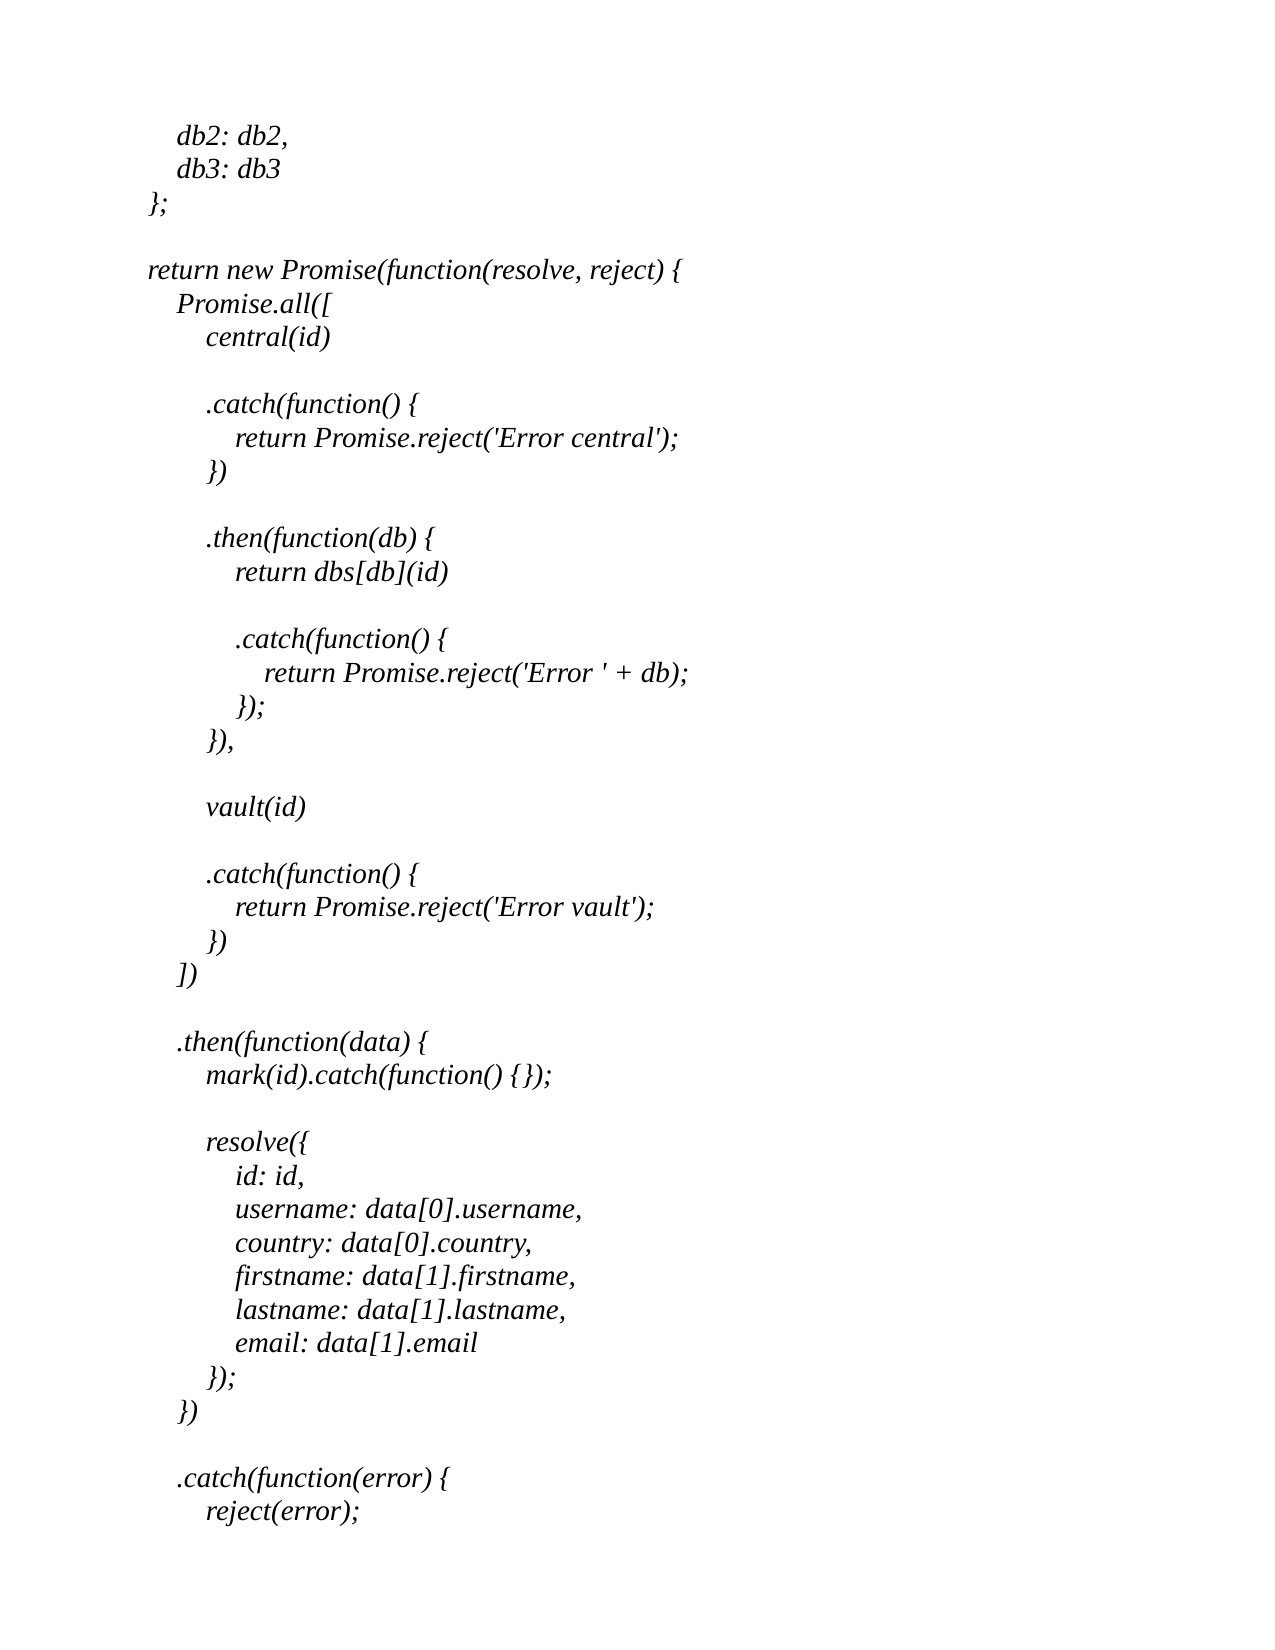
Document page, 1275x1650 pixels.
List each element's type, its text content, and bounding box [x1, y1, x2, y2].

text vault(id) [118, 789, 1157, 822]
text email: data[1].email [118, 1326, 1157, 1359]
text }); [118, 1359, 1157, 1393]
text db2: db2, [118, 118, 1157, 152]
text .then(function(data) { [118, 1024, 1157, 1057]
text .catch(function() { [118, 386, 1157, 420]
text Promise.all([ [118, 286, 1157, 319]
text id: id, [118, 1158, 1157, 1191]
text reject(error); [118, 1493, 1157, 1527]
text }) [118, 1393, 1157, 1426]
text .then(function(db) { [118, 521, 1157, 554]
text db3: db3 [118, 152, 1157, 185]
text ]) [118, 957, 1157, 990]
text return Promise.reject('Error vault'); [118, 889, 1157, 923]
text return new Promise(function(resolve, reject) { [118, 252, 1157, 286]
text .catch(function() { [118, 856, 1157, 889]
text }), [118, 722, 1157, 755]
text return dbs[db](id) [118, 554, 1157, 588]
text username: data[0].username, [118, 1191, 1157, 1225]
text resolve({ [118, 1124, 1157, 1158]
text central(id) [118, 319, 1157, 353]
text }); [118, 688, 1157, 722]
text }) [118, 923, 1157, 957]
text country: data[0].country, [118, 1225, 1157, 1258]
text }) [118, 453, 1157, 487]
text return Promise.reject('Error central'); [118, 420, 1157, 453]
text firstname: data[1].firstname, [118, 1258, 1157, 1292]
text mark(id).catch(function() {}); [118, 1057, 1157, 1091]
text lastname: data[1].lastname, [118, 1292, 1157, 1326]
text .catch(function() { [118, 621, 1157, 655]
text return Promise.reject('Error ' + db); [118, 655, 1157, 688]
text .catch(function(error) { [118, 1460, 1157, 1493]
text }; [118, 185, 1157, 219]
